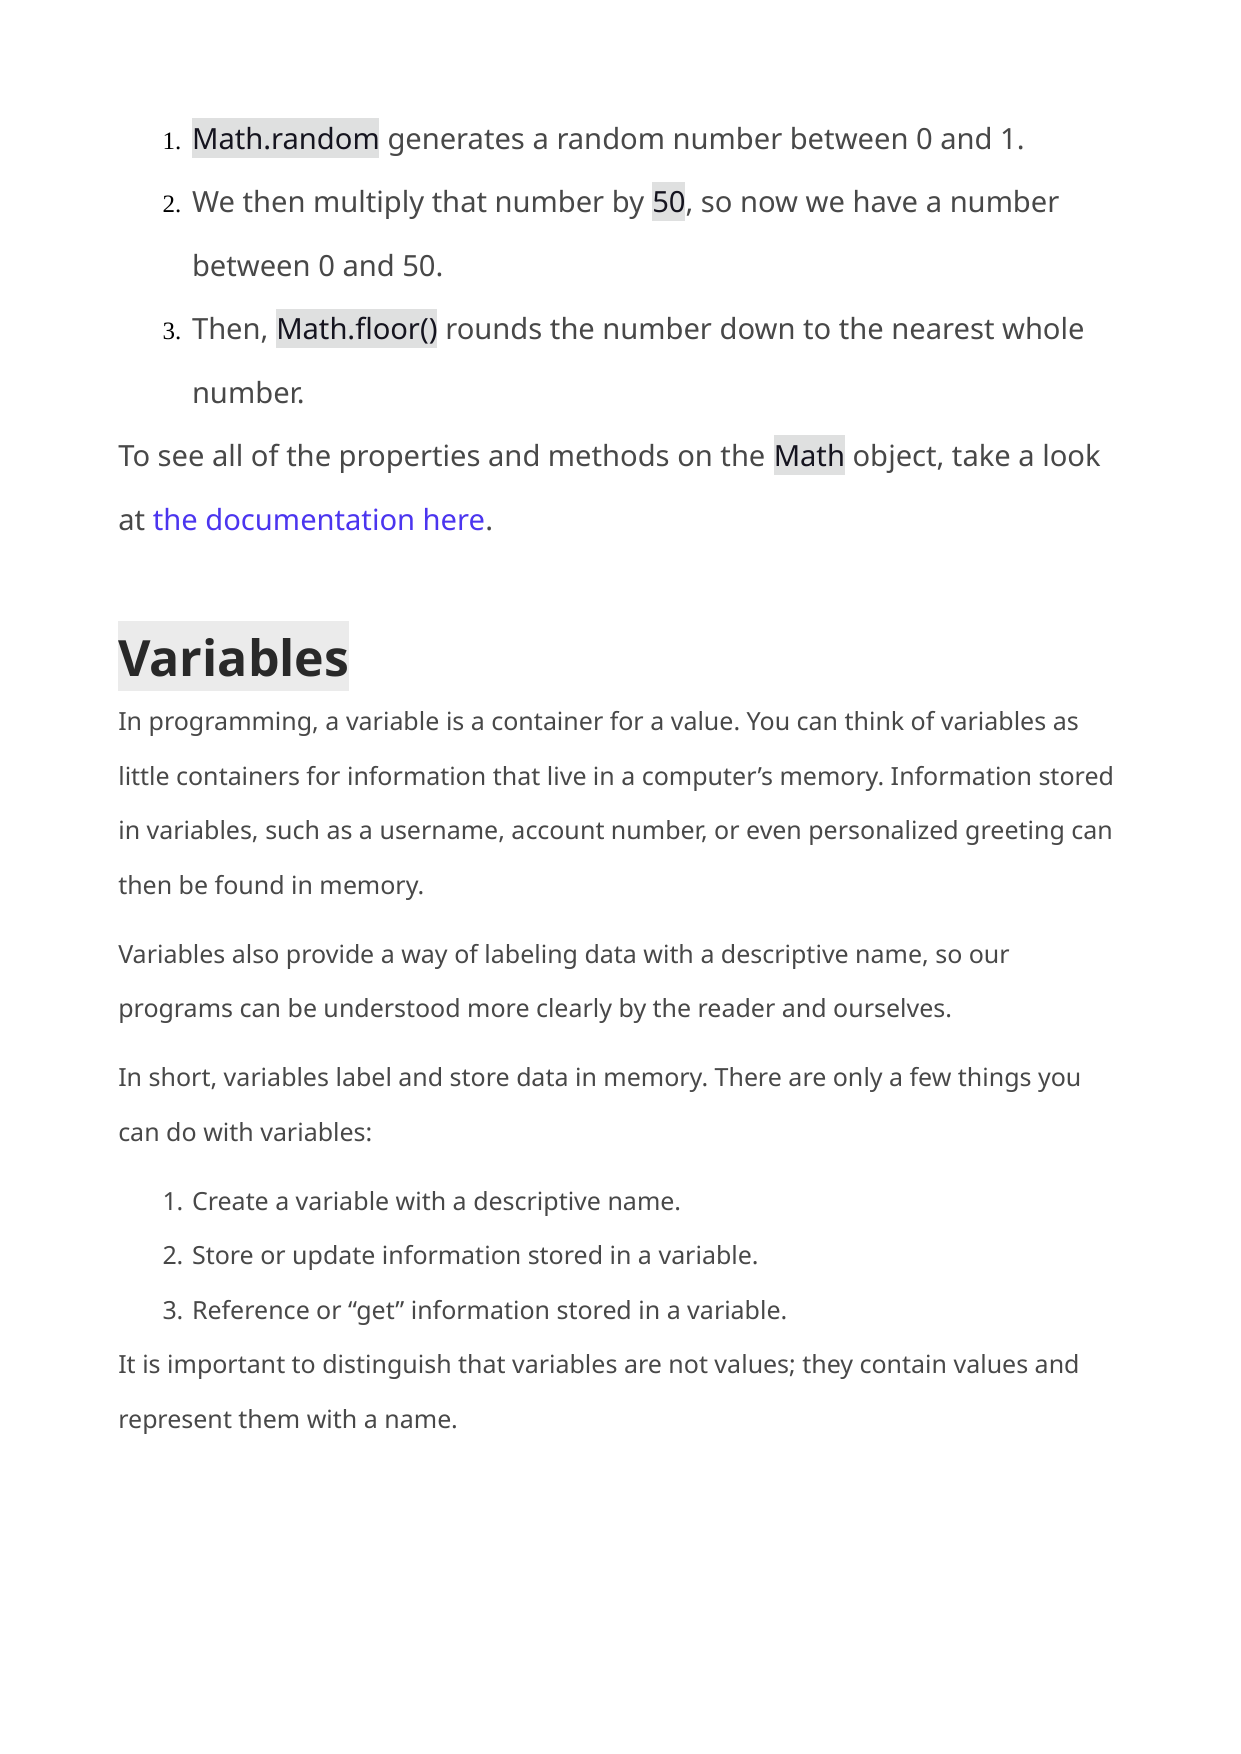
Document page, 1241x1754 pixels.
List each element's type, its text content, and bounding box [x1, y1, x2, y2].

list Create a variable with a descriptive name. [162, 1183, 1122, 1217]
list Math.random generates a random number between 0 and 1. [162, 118, 1122, 158]
list We then multiply that number by 50, so now we have a number between 0 and 50. [162, 182, 1122, 285]
list Store or update information stored in a variable. [162, 1238, 1122, 1272]
text It is important to distinguish that variables are not values; they contain values and represent them with a name. [118, 1347, 1122, 1435]
subtitle Variables [118, 620, 1122, 691]
text To see all of the properties and methods on the Math object, take a look at the documentation here. [118, 435, 1122, 538]
list Reference or “get” information stored in a variable. [162, 1292, 1122, 1326]
text In short, variables label and store data in memory. There are only a few things you can do with variables: [118, 1060, 1122, 1148]
list Then, Math.floor() rounds the number down to the nearest whole number. [162, 308, 1122, 412]
text In programming, a variable is a container for a value. You can think of variables as little containers for information that live in a computer’s memory. Information stored in variables, such as a username, account number, or even personalized greeting can then be found in memory. [118, 704, 1122, 901]
text Variables also provide a way of labeling data with a descriptive name, so our programs can be understood more clearly by the reader and ourselves. [118, 936, 1122, 1025]
